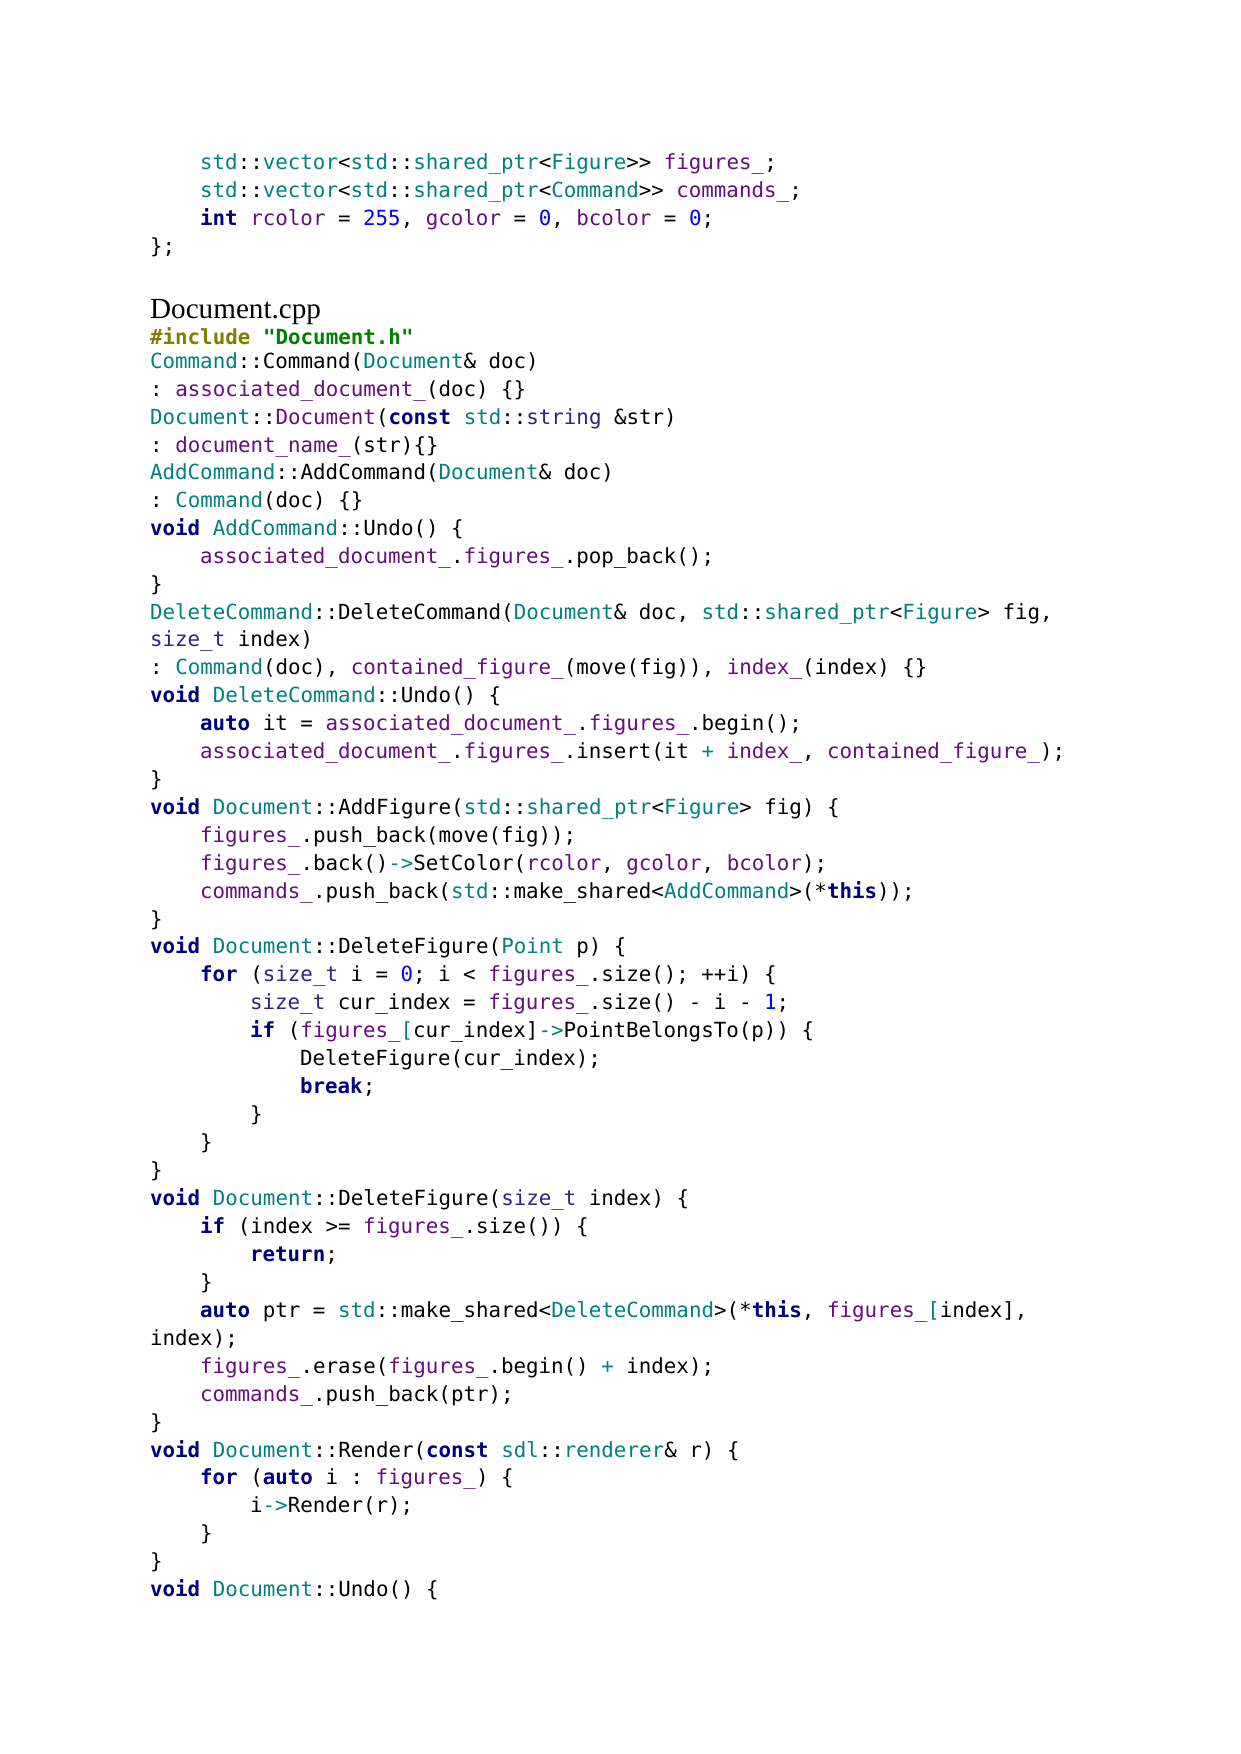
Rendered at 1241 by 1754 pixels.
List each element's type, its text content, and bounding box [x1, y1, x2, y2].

text int rcolor = 255, gcolor = 0, bcolor = 0; [150, 206, 1090, 230]
text DeleteCommand::DeleteCommand(Document& doc, std::shared_ptr<Figure> fig, size_t index) [150, 600, 1090, 652]
text associated_document_.figures_.pop_back(); [150, 544, 1090, 568]
text auto ptr = std::make_shared<DeleteCommand>(*this, figures_[index], index); [150, 1298, 1090, 1350]
text commands_.push_back(ptr); [150, 1382, 1090, 1406]
text void Document::Undo() { [150, 1577, 1090, 1602]
text } [150, 572, 1090, 596]
text DeleteFigure(cur_index); [150, 1046, 1090, 1071]
text associated_document_.figures_.insert(it + index_, contained_figure_); [150, 739, 1090, 763]
text } [150, 1158, 1090, 1183]
text Document::Document(const std::string &str) [150, 405, 1090, 429]
text auto it = associated_document_.figures_.begin(); [150, 711, 1090, 735]
text if (figures_[cur_index]->PointBelongsTo(p)) { [150, 1018, 1090, 1043]
text : Command(doc) {} [150, 488, 1090, 512]
text figures_.push_back(move(fig)); [150, 823, 1090, 847]
text break; [150, 1074, 1090, 1099]
text return; [150, 1242, 1090, 1266]
text size_t cur_index = figures_.size() - i - 1; [150, 990, 1090, 1014]
text for (size_t i = 0; i < figures_.size(); ++i) { [150, 962, 1090, 987]
text } [150, 1270, 1090, 1294]
text AddCommand::AddCommand(Document& doc) [150, 460, 1090, 485]
text figures_.erase(figures_.begin() + index); [150, 1354, 1090, 1378]
text std::vector<std::shared_ptr<Figure>> figures_; [150, 150, 1090, 174]
text std::vector<std::shared_ptr<Command>> commands_; [150, 178, 1090, 202]
text i->Render(r); [150, 1493, 1090, 1518]
text } [150, 1521, 1090, 1546]
text if (index >= figures_.size()) { [150, 1214, 1090, 1238]
text Document.cpp [150, 291, 1090, 325]
text void AddCommand::Undo() { [150, 516, 1090, 540]
text : Command(doc), contained_figure_(move(fig)), index_(index) {} [150, 655, 1090, 679]
text #include "Document.h" [150, 325, 1090, 349]
text : document_name_(str){} [150, 433, 1090, 457]
text : associated_document_(doc) {} [150, 377, 1090, 401]
text commands_.push_back(std::make_shared<AddCommand>(*this)); [150, 879, 1090, 903]
text figures_.back()->SetColor(rcolor, gcolor, bcolor); [150, 851, 1090, 875]
text } [150, 1410, 1090, 1434]
text } [150, 767, 1090, 791]
text } [150, 1130, 1090, 1155]
text }; [150, 234, 1090, 258]
text void Document::AddFigure(std::shared_ptr<Figure> fig) { [150, 795, 1090, 819]
text Command::Command(Document& doc) [150, 349, 1090, 373]
text } [150, 1102, 1090, 1127]
text void Document::DeleteFigure(size_t index) { [150, 1186, 1090, 1211]
text } [150, 1549, 1090, 1574]
text void Document::Render(const sdl::renderer& r) { [150, 1438, 1090, 1462]
text for (auto i : figures_) { [150, 1465, 1090, 1490]
text void Document::DeleteFigure(Point p) { [150, 934, 1090, 959]
text } [150, 907, 1090, 931]
text void DeleteCommand::Undo() { [150, 683, 1090, 707]
